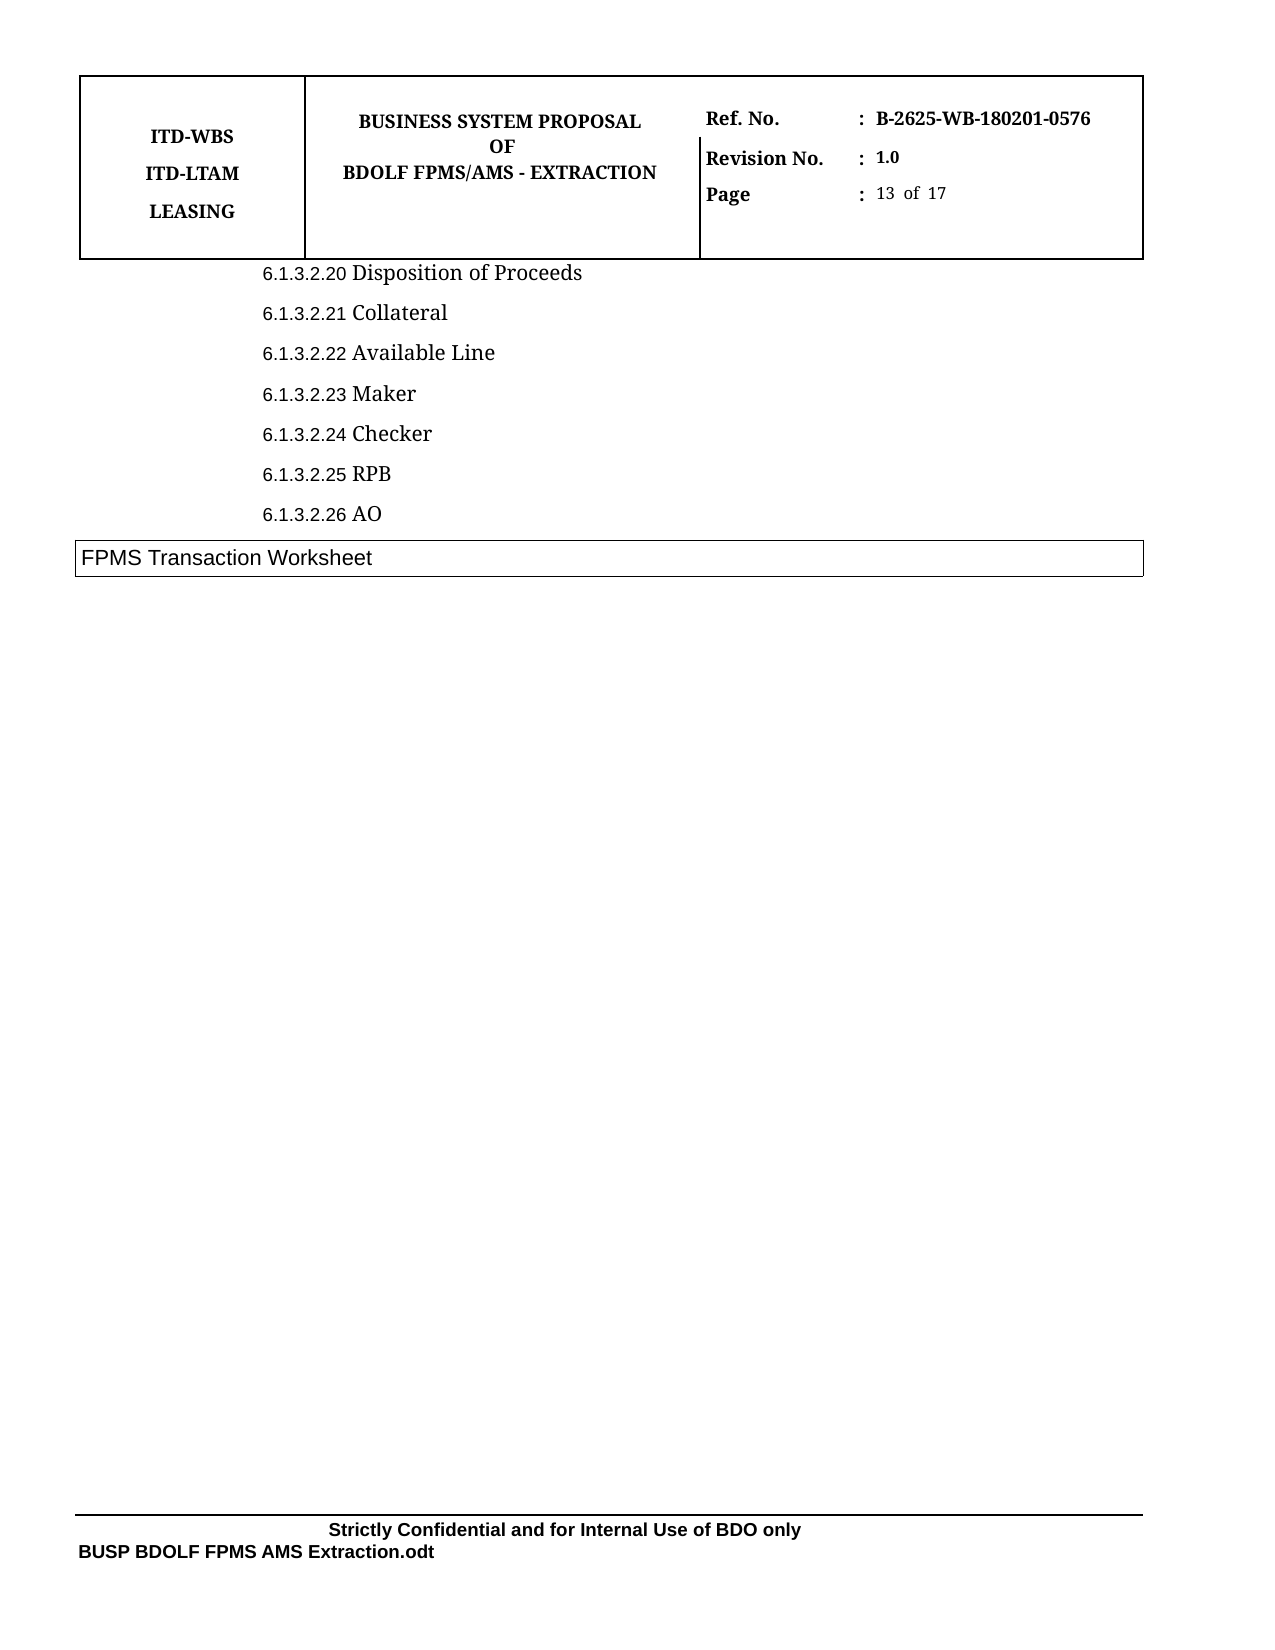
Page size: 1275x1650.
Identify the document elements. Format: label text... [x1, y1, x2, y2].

table_header FPMS Transaction Worksheet [76, 541, 1143, 576]
list Collateral [262, 298, 1143, 326]
list Maker [262, 379, 1143, 407]
list Available Line [262, 338, 1143, 367]
list Checker [262, 419, 1143, 447]
list RPB [262, 459, 1143, 487]
list Disposition of Proceeds [262, 260, 1143, 286]
list AO [262, 499, 1143, 527]
